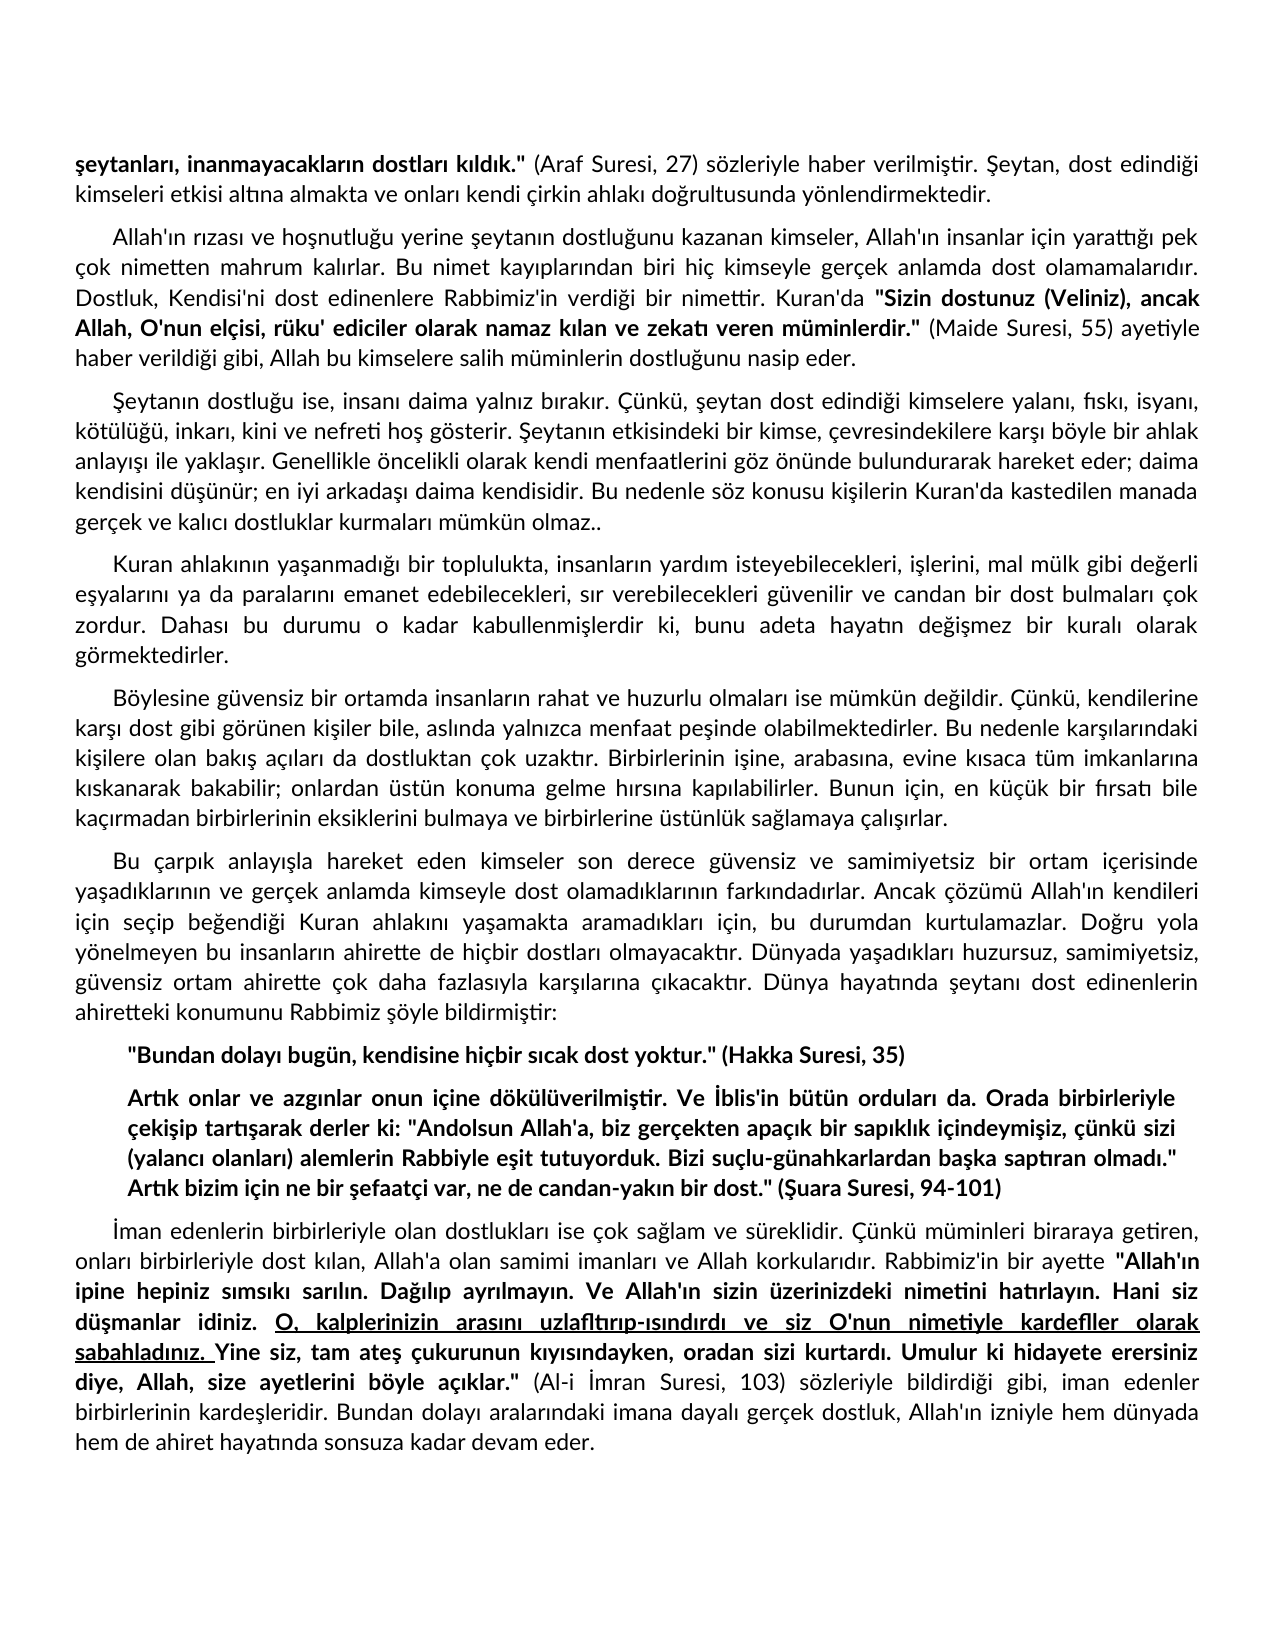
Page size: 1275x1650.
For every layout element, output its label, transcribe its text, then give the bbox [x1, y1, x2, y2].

text İman edenlerin birbirleriyle olan dostlukları ise çok sağlam ve süreklidir. Çünkü müminleri biraraya getiren, onları birbirleriyle dost kılan, Allah'a olan samimi imanları ve Allah korkularıdır. Rabbimiz'in bir ayette "Allah'ın ipine hepiniz sımsıkı sarılın. Dağılıp ayrılmayın. Ve Allah'ın sizin üzerinizdeki nimetini hatırlayın. Hani siz düşmanlar idiniz. O, kalplerinizin arasını uzlaﬂtırıp-ısındırdı ve siz O'nun nimetiyle kardeﬂler olarak sabahladınız. Yine siz, tam ateş çukurunun kıyısındayken, oradan sizi kurtardı. Umulur ki hidayete erersiniz diye, Allah, size ayetlerini böyle açıklar." (Al-i İmran Suresi, 103) sözleriyle bildirdiği gibi, iman edenler birbirlerinin kardeşleridir. Bundan dolayı aralarındaki imana dayalı gerçek dostluk, Allah'ın izniyle hem dünyada hem de ahiret hayatında sonsuza kadar devam eder. [75, 1217, 1200, 1456]
text Allah'ın rızası ve hoşnutluğu yerine şeytanın dostluğunu kazanan kimseler, Allah'ın insanlar için yarattığı pek çok nimetten mahrum kalırlar. Bu nimet kayıplarından biri hiç kimseyle gerçek anlamda dost olamamalarıdır. Dostluk, Kendisi'ni dost edinenlere Rabbimiz'in verdiği bir nimettir. Kuran'da "Sizin dostunuz (Veliniz), ancak Allah, O'nun elçisi, rüku' ediciler olarak namaz kılan ve zekatı veren müminlerdir." (Maide Suresi, 55) ayetiyle haber verildiği gibi, Allah bu kimselere salih müminlerin dostluğunu nasip eder. [75, 223, 1200, 371]
text Şeytanın dostluğu ise, insanı daima yalnız bırakır. Çünkü, şeytan dost edindiği kimselere yalanı, fıskı, isyanı, kötülüğü, inkarı, kini ve nefreti hoş gösterir. Şeytanın etkisindeki bir kimse, çevresindekilere karşı böyle bir ahlak anlayışı ile yaklaşır. Genellikle öncelikli olarak kendi menfaatlerini göz önünde bulundurarak hareket eder; daima kendisini düşünür; en iyi arkadaşı daima kendisidir. Bu nedenle söz konusu kişilerin Kuran'da kastedilen manada gerçek ve kalıcı dostluklar kurmaları mümkün olmaz.. [75, 386, 1200, 535]
text şeytanları, inanmayacakların dostları kıldık." (Araf Suresi, 27) sözleriyle haber verilmiştir. Şeytan, dost edindiği kimseleri etkisi altına almakta ve onları kendi çirkin ahlakı doğrultusunda yönlendirmektedir. [75, 150, 1200, 208]
text Kuran ahlakının yaşanmadığı bir toplulukta, insanların yardım isteyebilecekleri, işlerini, mal mülk gibi değerli eşyalarını ya da paralarını emanet edebilecekleri, sır verebilecekleri güvenilir ve candan bir dost bulmaları çok zordur. Dahası bu durumu o kadar kabullenmişlerdir ki, bunu adeta hayatın değişmez bir kuralı olarak görmektedirler. [75, 550, 1200, 668]
text Böylesine güvensiz bir ortamda insanların rahat ve huzurlu olmaları ise mümkün değildir. Çünkü, kendilerine karşı dost gibi görünen kişiler bile, aslında yalnızca menfaat peşinde olabilmektedirler. Bu nedenle karşılarındaki kişilere olan bakış açıları da dostluktan çok uzaktır. Birbirlerinin işine, arabasına, evine kısaca tüm imkanlarına kıskanarak bakabilir; onlardan üstün konuma gelme hırsına kapılabilirler. Bunun için, en küçük bir fırsatı bile kaçırmadan birbirlerinin eksiklerini bulmaya ve birbirlerine üstünlük sağlamaya çalışırlar. [75, 683, 1200, 832]
text Artık onlar ve azgınlar onun içine dökülüverilmiştir. Ve İblis'in bütün orduları da. Orada birbirleriyle çekişip tartışarak derler ki: "Andolsun Allah'a, biz gerçekten apaçık bir sapıklık içindeymişiz, çünkü sizi (yalancı olanları) alemlerin Rabbiyle eşit tutuyorduk. Bizi suçlu-günahkarlardan başka saptıran olmadı." Artık bizim için ne bir şefaatçi var, ne de candan-yakın bir dost." (Şuara Suresi, 94-101) [127, 1083, 1177, 1201]
text Bu çarpık anlayışla hareket eden kimseler son derece güvensiz ve samimiyetsiz bir ortam içerisinde yaşadıklarının ve gerçek anlamda kimseyle dost olamadıklarının farkındadırlar. Ancak çözümü Allah'ın kendileri için seçip beğendiği Kuran ahlakını yaşamakta aramadıkları için, bu durumdan kurtulamazlar. Doğru yola yönelmeyen bu insanların ahirette de hiçbir dostları olmayacaktır. Dünyada yaşadıkları huzursuz, samimiyetsiz, güvensiz ortam ahirette çok daha fazlasıyla karşılarına çıkacaktır. Dünya hayatında şeytanı dost edinenlerin ahiretteki konumunu Rabbimiz şöyle bildirmiştir: [75, 847, 1200, 1025]
text "Bundan dolayı bugün, kendisine hiçbir sıcak dost yoktur." (Hakka Suresi, 35) [127, 1041, 1177, 1068]
